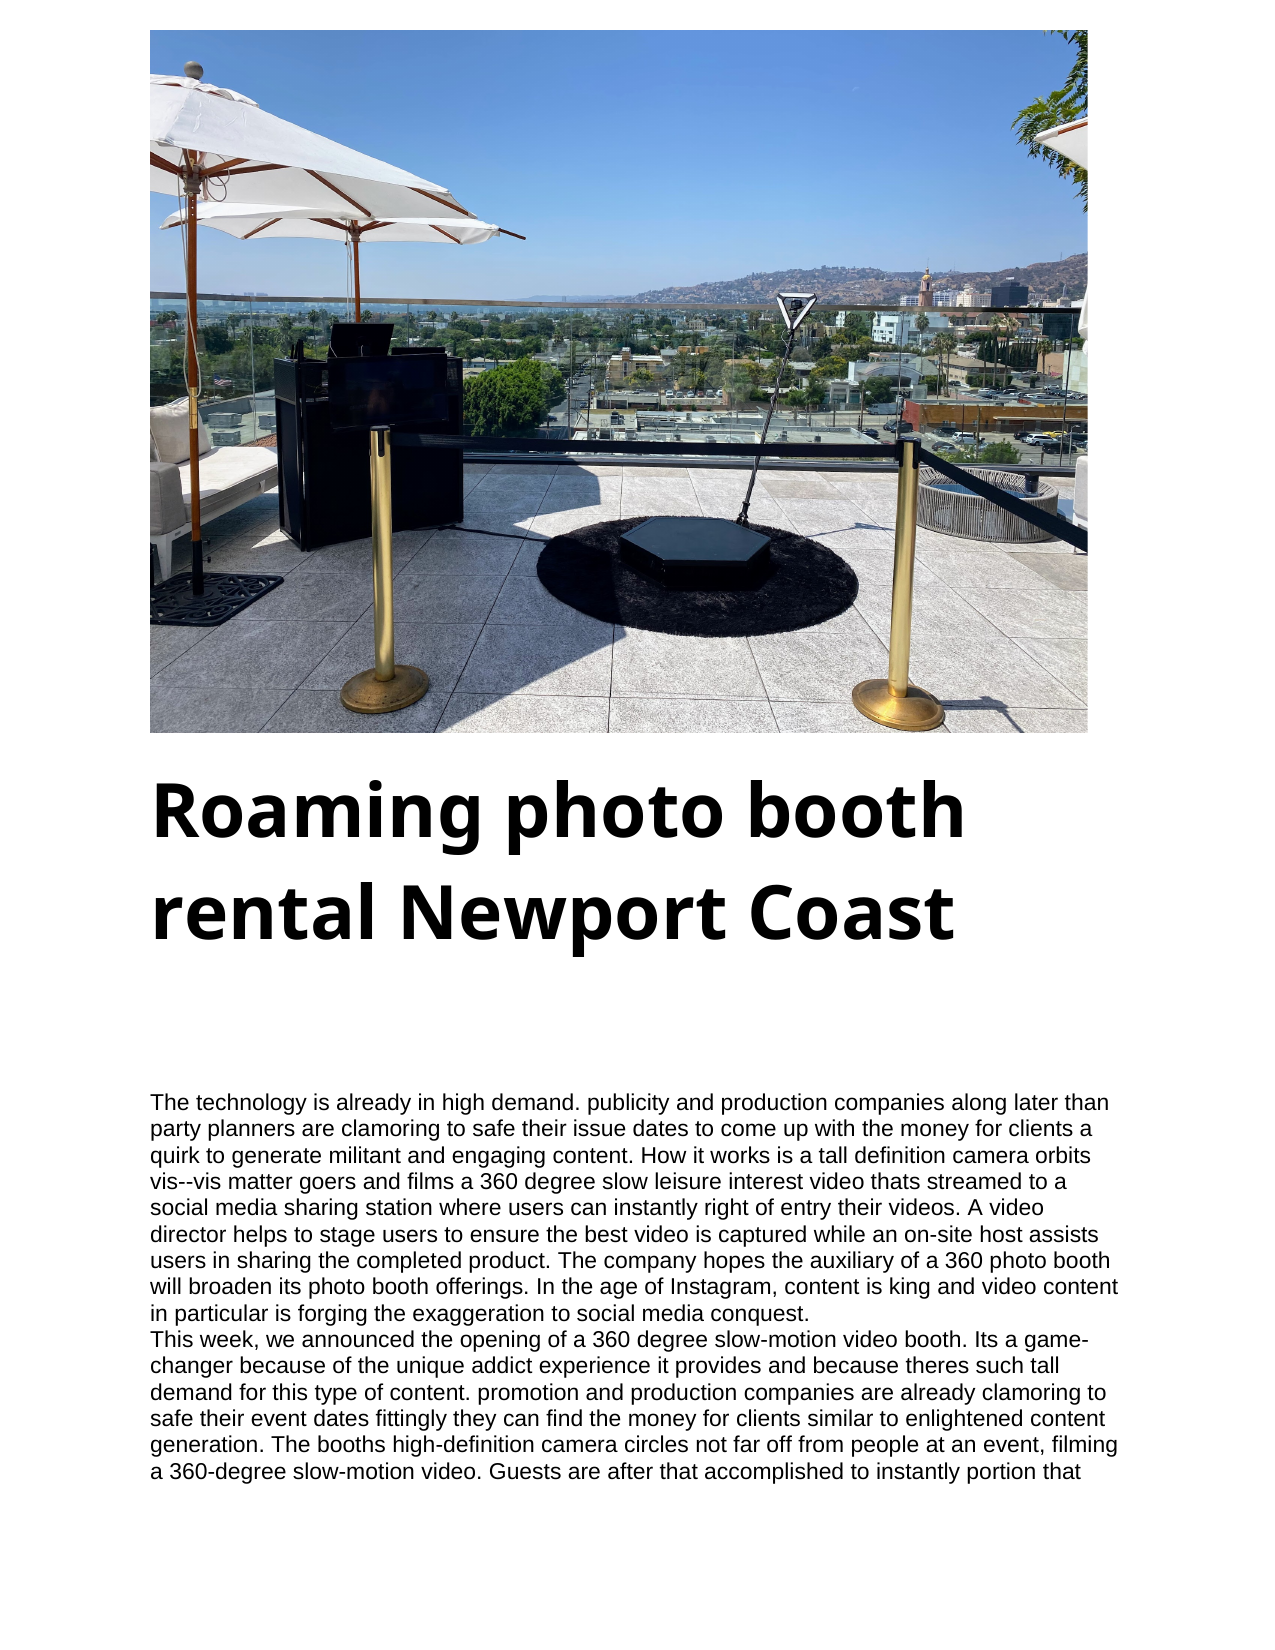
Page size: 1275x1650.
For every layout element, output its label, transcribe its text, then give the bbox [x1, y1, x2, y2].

subtitle Roaming photo booth rental Newport Coast [150, 757, 1125, 962]
text This week, we announced the opening of a 360 degree slow-motion video booth. Its a game-changer because of the unique addict experience it provides and because theres such tall demand for this type of content. promotion and production companies are already clamoring to safe their event dates fittingly they can find the money for clients similar to enlightened content generation. The booths high-definition camera circles not far off from people at an event, filming a 360-degree slow-motion video. Guests are after that accomplished to instantly portion that [150, 1326, 1125, 1484]
picture [150, 30, 1088, 733]
text The technology is already in high demand. publicity and production companies along later than party planners are clamoring to safe their issue dates to come up with the money for clients a quirk to generate militant and engaging content. How it works is a tall definition camera orbits vis--vis matter goers and films a 360 degree slow leisure interest video thats streamed to a social media sharing station where users can instantly right of entry their videos. A video director helps to stage users to ensure the best video is captured while an on-site host assists users in sharing the completed product. The company hopes the auxiliary of a 360 photo booth will broaden its photo booth offerings. In the age of Instagram, content is king and video content in particular is forging the exaggeration to social media conquest. [150, 1089, 1125, 1326]
